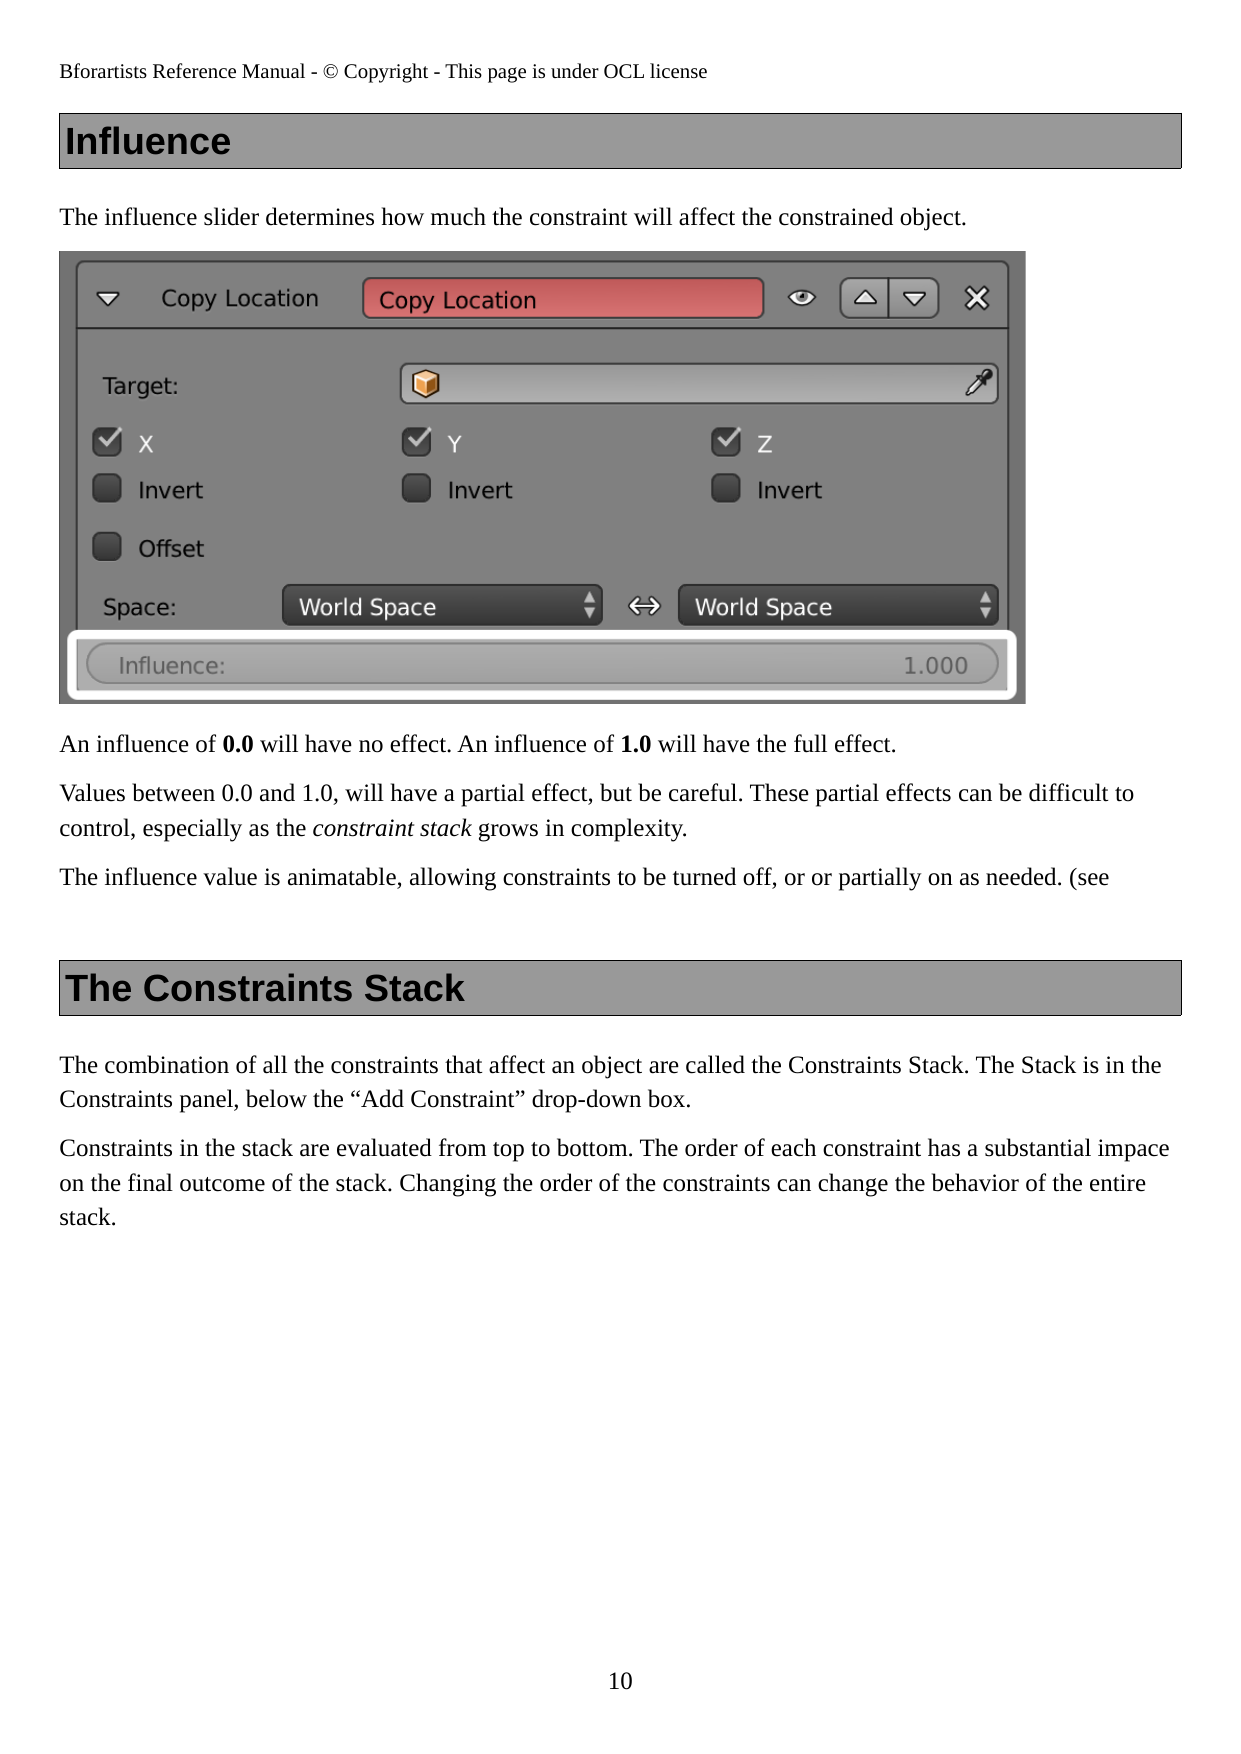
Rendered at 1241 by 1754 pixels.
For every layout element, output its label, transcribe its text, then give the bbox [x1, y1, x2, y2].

text The influence slider determines how much the constraint will affect the constrained object. [59, 202, 1181, 231]
text Values between 0.0 and 1.0, will have a partial effect, but be careful. These partial effects can be difficult to control, especially as the constraint stack grows in complexity. [59, 778, 1181, 842]
table_header The Constraints Stack [60, 961, 1181, 1015]
picture [59, 251, 1026, 704]
text Constraints in the stack are evaluated from top to bottom. The order of each constraint has a substantial impace on the final outcome of the stack. Changing the order of the constraints can change the behavior of the entire stack. [59, 1133, 1181, 1231]
text The combination of all the constraints that affect an object are called the Constraints Stack. The Stack is in the Constraints panel, below the “Add Constraint” drop-down box. [59, 1050, 1181, 1113]
text The influence value is animatable, allowing constraints to be turned off, or or partially on as needed. (see [59, 862, 1181, 891]
text An influence of 0.0 will have no effect. An influence of 1.0 will have the full effect. [59, 729, 1181, 758]
table_header Influence [60, 114, 1181, 168]
